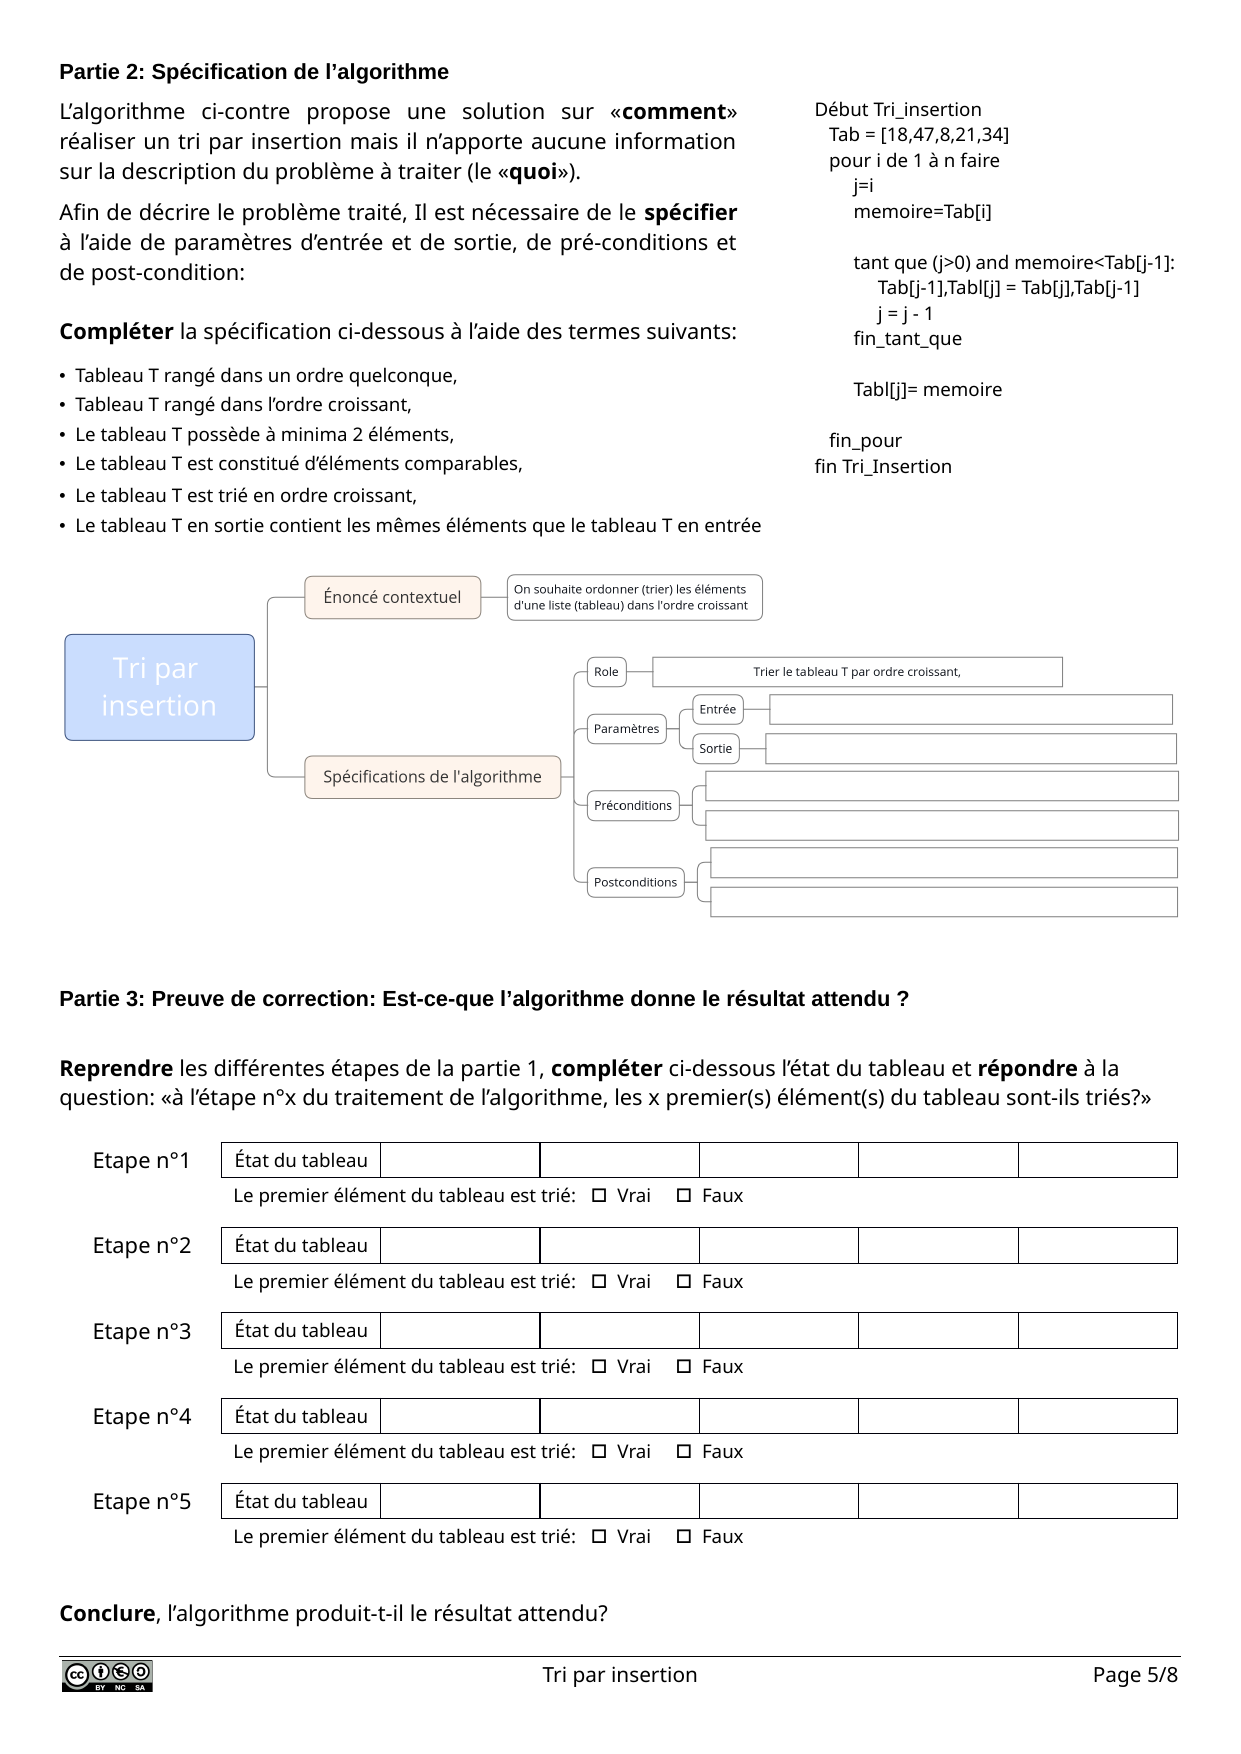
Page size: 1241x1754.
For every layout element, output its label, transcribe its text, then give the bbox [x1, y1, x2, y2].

table_header [381, 1313, 539, 1348]
table_header [1019, 1484, 1177, 1518]
table_header Etape n°4 [62, 1398, 221, 1433]
text Partie 3: Preuve de correction: Est-ce-que l’algorithme donne le résultat attendu ? [59, 986, 1181, 1011]
table_header [1019, 1313, 1177, 1348]
table_header [381, 1228, 539, 1262]
table_cell Le premier élément du tableau est trié: □ Vrai □ Faux [221, 1519, 1177, 1553]
table_cell [62, 1433, 221, 1468]
text Tabl[j]= memoire [814, 377, 1181, 402]
text Conclure, l’algorithme produit-t-il le résultat attendu? [59, 1598, 1181, 1627]
text Tab[j-1],Tabl[j] = Tab[j],Tab[j-1] [814, 275, 1181, 300]
table_header [381, 1143, 539, 1177]
table_header [541, 1399, 699, 1433]
picture [62, 1660, 153, 1692]
table_header [1019, 1399, 1177, 1433]
text tant que (j>0) and memoire<Tab[j-1]: [814, 249, 1181, 275]
table_header [859, 1484, 1018, 1518]
table_cell [62, 1518, 221, 1553]
text pour i de 1 à n faire [814, 147, 1181, 173]
text Reprendre les différentes étapes de la partie 1, compléter ci-dessous l’état du tableau et répondre à la question: «à l’étape n°x du traitement de l’algorithme, les x premier(s) élément(s) du tableau sont-ils triés?» [59, 1052, 1181, 1112]
table_header Etape n°5 [62, 1483, 221, 1518]
list Le tableau T possède à minima 2 éléments, [59, 421, 738, 446]
table_header [1019, 1228, 1177, 1262]
table_header [700, 1484, 858, 1518]
table_header [859, 1313, 1018, 1348]
table_header État du tableau [222, 1399, 380, 1433]
table_header [859, 1143, 1018, 1177]
table_header [700, 1313, 858, 1348]
picture [59, 570, 1182, 924]
text fin_tant_que [814, 326, 1181, 351]
table_header [381, 1484, 539, 1518]
text j = j - 1 [814, 300, 1181, 326]
list Le tableau T est constitué d’éléments comparables, [59, 450, 738, 476]
table_header Etape n°1 [62, 1142, 221, 1177]
table_header [541, 1143, 699, 1177]
text fin Tri_Insertion [814, 453, 1181, 479]
list Tableau T rangé dans l’ordre croissant, [59, 392, 738, 417]
table_header État du tableau [222, 1228, 380, 1262]
list Le tableau T est trié en ordre croissant, [59, 483, 1181, 508]
table_cell [62, 1348, 221, 1383]
table_header Etape n°3 [62, 1312, 221, 1348]
table_cell Le premier élément du tableau est trié: □ Vrai □ Faux [221, 1434, 1177, 1468]
table_header [859, 1228, 1018, 1262]
text Partie 2: Spécification de l’algorithme [59, 59, 1181, 84]
text Début Tri_insertion [814, 96, 1181, 122]
table_header [859, 1399, 1018, 1433]
table_header [1019, 1143, 1177, 1177]
table_cell Le premier élément du tableau est trié: □ Vrai □ Faux [221, 1349, 1177, 1383]
text fin_pour [814, 428, 1181, 453]
table_header [541, 1228, 699, 1262]
table_header [700, 1399, 858, 1433]
table_header [700, 1228, 858, 1262]
table_header Etape n°2 [62, 1227, 221, 1262]
table_cell Le premier élément du tableau est trié: □ Vrai □ Faux [221, 1264, 1177, 1298]
table_header [541, 1313, 699, 1348]
table_cell [62, 1177, 221, 1213]
table_header [700, 1143, 858, 1177]
table_header État du tableau [222, 1484, 380, 1518]
text L’algorithme ci-contre propose une solution sur «comment» réaliser un tri par insertion mais il n’apporte aucune information sur la description du problème à traiter (le «quoi»). [59, 96, 738, 185]
table_cell [62, 1263, 221, 1298]
text j=i [814, 173, 1181, 198]
table_header [541, 1484, 699, 1518]
table_header État du tableau [222, 1143, 380, 1177]
table_header État du tableau [222, 1313, 380, 1348]
table_header [381, 1399, 539, 1433]
list Le tableau T en sortie contient les mêmes éléments que le tableau T en entrée [59, 512, 1181, 537]
text Tab = [18,47,8,21,34] [814, 122, 1181, 147]
text Afin de décrire le problème traité, Il est nécessaire de le spécifier à l’aide de paramètres d’entrée et de sortie, de pré-conditions et de post-condition: [59, 197, 738, 287]
table_cell Le premier élément du tableau est trié: □ Vrai □ Faux [221, 1178, 1177, 1213]
text Compléter la spécification ci-dessous à l’aide des termes suivants: [59, 316, 738, 346]
text memoire=Tab[i] [814, 198, 1181, 224]
list Tableau T rangé dans un ordre quelconque, [59, 362, 738, 388]
